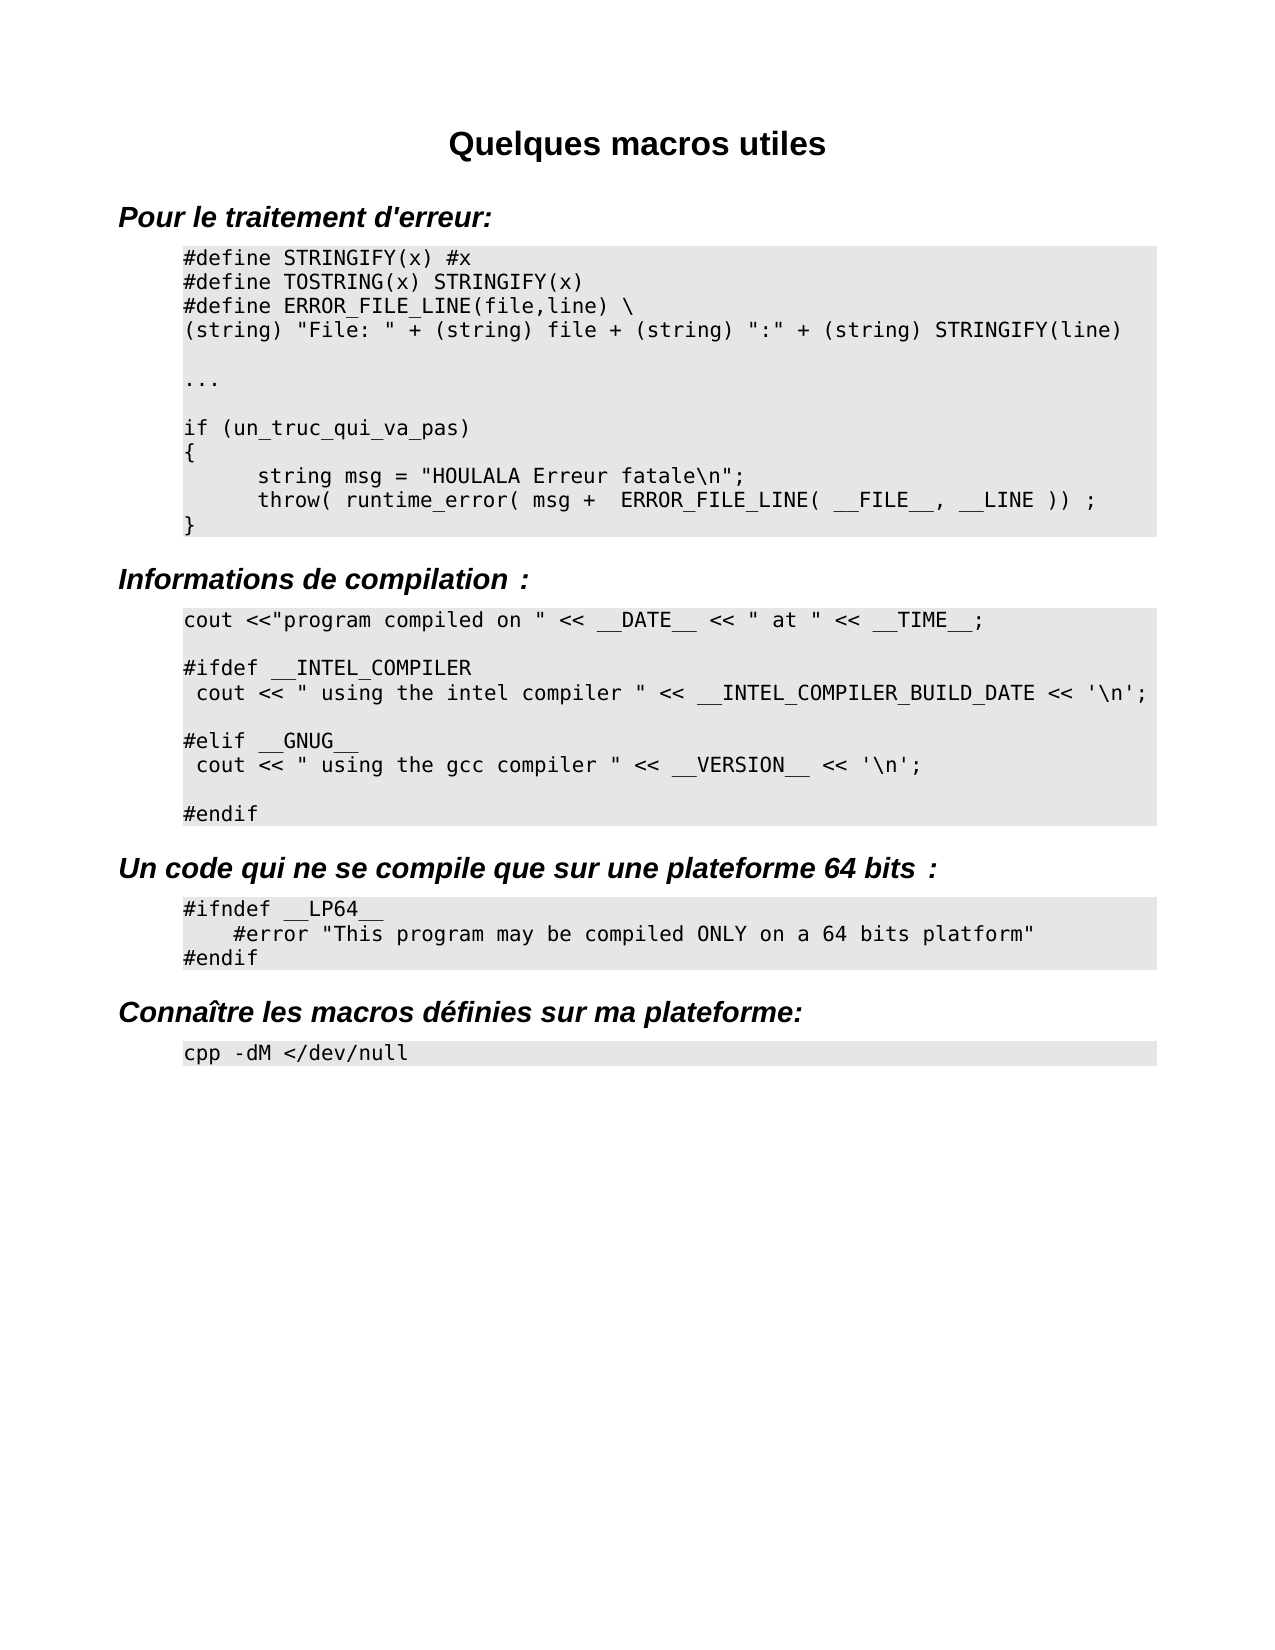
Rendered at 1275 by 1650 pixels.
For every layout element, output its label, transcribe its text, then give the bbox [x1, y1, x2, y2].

text #define STRINGIFY(x) #x [183, 246, 1157, 270]
text (string) "File: " + (string) file + (string) ":" + (string) STRINGIFY(line) [183, 318, 1157, 343]
text if (un_truc_qui_va_pas) [183, 416, 1157, 440]
subtitle Quelques macros utiles [118, 123, 1157, 162]
text #define TOSTRING(x) STRINGIFY(x) [183, 270, 1157, 294]
text #define ERROR_FILE_LINE(file,line) \ [183, 294, 1157, 318]
text #ifndef __LP64__ [183, 897, 1157, 922]
text throw( runtime_error( msg + ERROR_FILE_LINE( __FILE__, __LINE )) ; [183, 488, 1157, 513]
text #elif __GNUG__ [183, 729, 1157, 753]
text cout <<"program compiled on " << __DATE__ << " at " << __TIME__; [183, 608, 1157, 632]
text cout << " using the intel compiler " << __INTEL_COMPILER_BUILD_DATE << '\n'; [183, 681, 1157, 705]
text #endif [183, 946, 1157, 970]
text ... [183, 367, 1157, 391]
text cpp -dM </dev/null [183, 1041, 1157, 1066]
text #error "This program may be compiled ONLY on a 64 bits platform" [183, 922, 1157, 946]
text } [183, 513, 1157, 537]
text { [183, 440, 1157, 464]
text string msg = "HOULALA Erreur fatale\n"; [183, 464, 1157, 488]
subtitle Connaître les macros définies sur ma plateforme: [118, 995, 1157, 1029]
text cout << " using the gcc compiler " << __VERSION__ << '\n'; [183, 753, 1157, 778]
text #ifdef __INTEL_COMPILER [183, 656, 1157, 681]
subtitle Un code qui ne se compile que sur une plateforme 64 bits : [118, 851, 1157, 885]
subtitle Informations de compilation : [118, 562, 1157, 595]
text #endif [183, 802, 1157, 826]
subtitle Pour le traitement d'erreur: [118, 199, 1157, 233]
